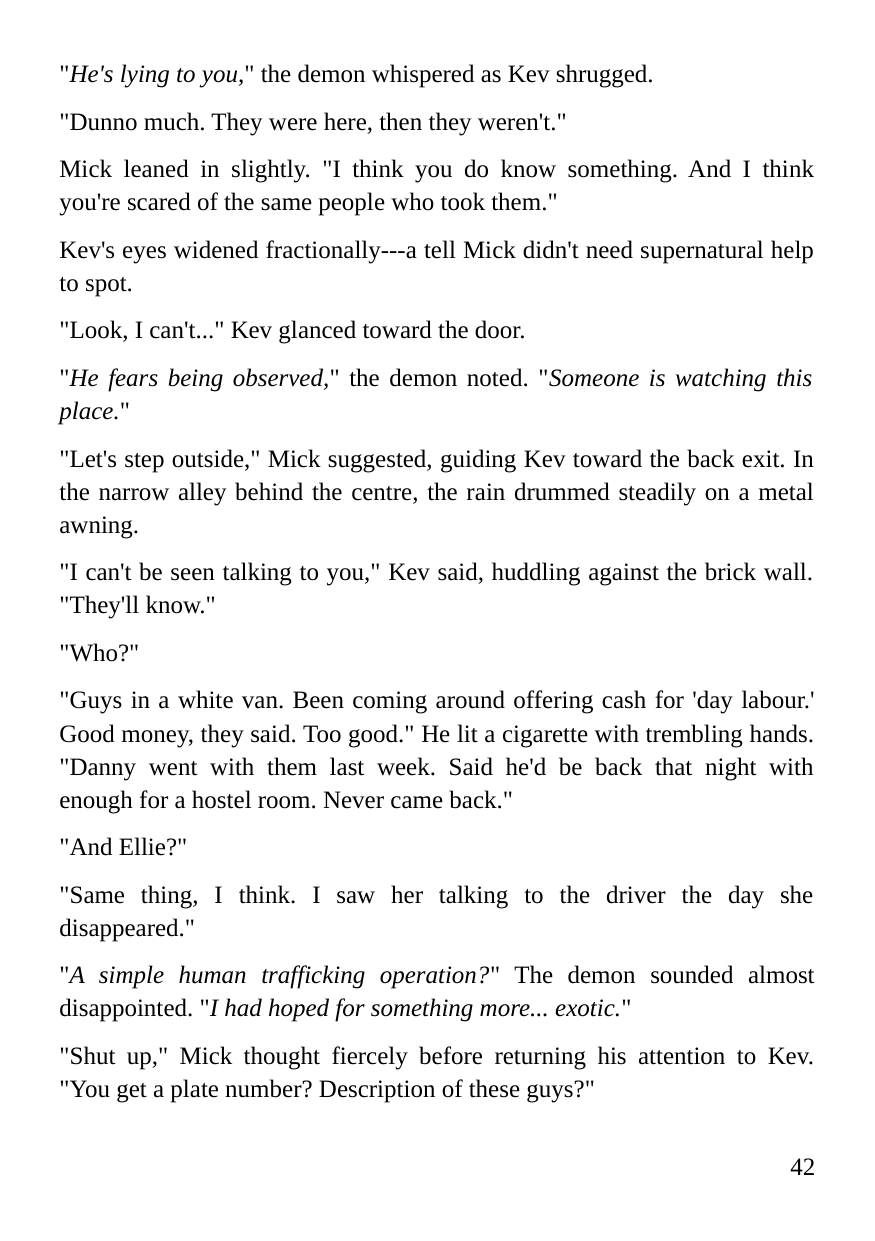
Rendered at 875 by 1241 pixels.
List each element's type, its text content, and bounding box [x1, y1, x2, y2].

text "A simple human trafficking operation?" The demon sounded almost disappointed. "I had hoped for something more... exotic." [59, 961, 815, 1022]
text "And Ellie?" [59, 832, 815, 861]
text "Guys in a white van. Been coming around offering cash for 'day labour.' Good money, they said. Too good." He lit a cigarette with trembling hands. "Danny went with them last week. Said he'd be back that night with enough for a hostel room. Never came back." [59, 686, 815, 813]
text "Who?" [59, 638, 815, 667]
text "Same thing, I think. I saw her talking to the driver the day she disappeared." [59, 880, 815, 942]
text "I can't be seen talking to you," Kev said, huddling against the brick wall. "They'll know." [59, 557, 815, 619]
text Mick leaned in slightly. "I think you do know something. And I think you're scared of the same people who took them." [59, 154, 815, 216]
text "He fears being observed," the demon noted. "Someone is watching this place." [59, 363, 815, 425]
text Kev's eyes widened fractionally---a tell Mick didn't need supernatural help to spot. [59, 235, 815, 297]
text "He's lying to you," the demon whispered as Kev shrugged. [59, 59, 815, 88]
text "Dunno much. They were here, then they weren't." [59, 107, 815, 135]
text "Let's step outside," Mick suggested, guiding Kev toward the back exit. In the narrow alley behind the centre, the rain drummed steadily on a metal awning. [59, 444, 815, 538]
text "Shut up," Mick thought fiercely before returning his attention to Kev. "You get a plate number? Description of these guys?" [59, 1041, 815, 1103]
text "Look, I can't..." Kev glanced toward the door. [59, 316, 815, 344]
